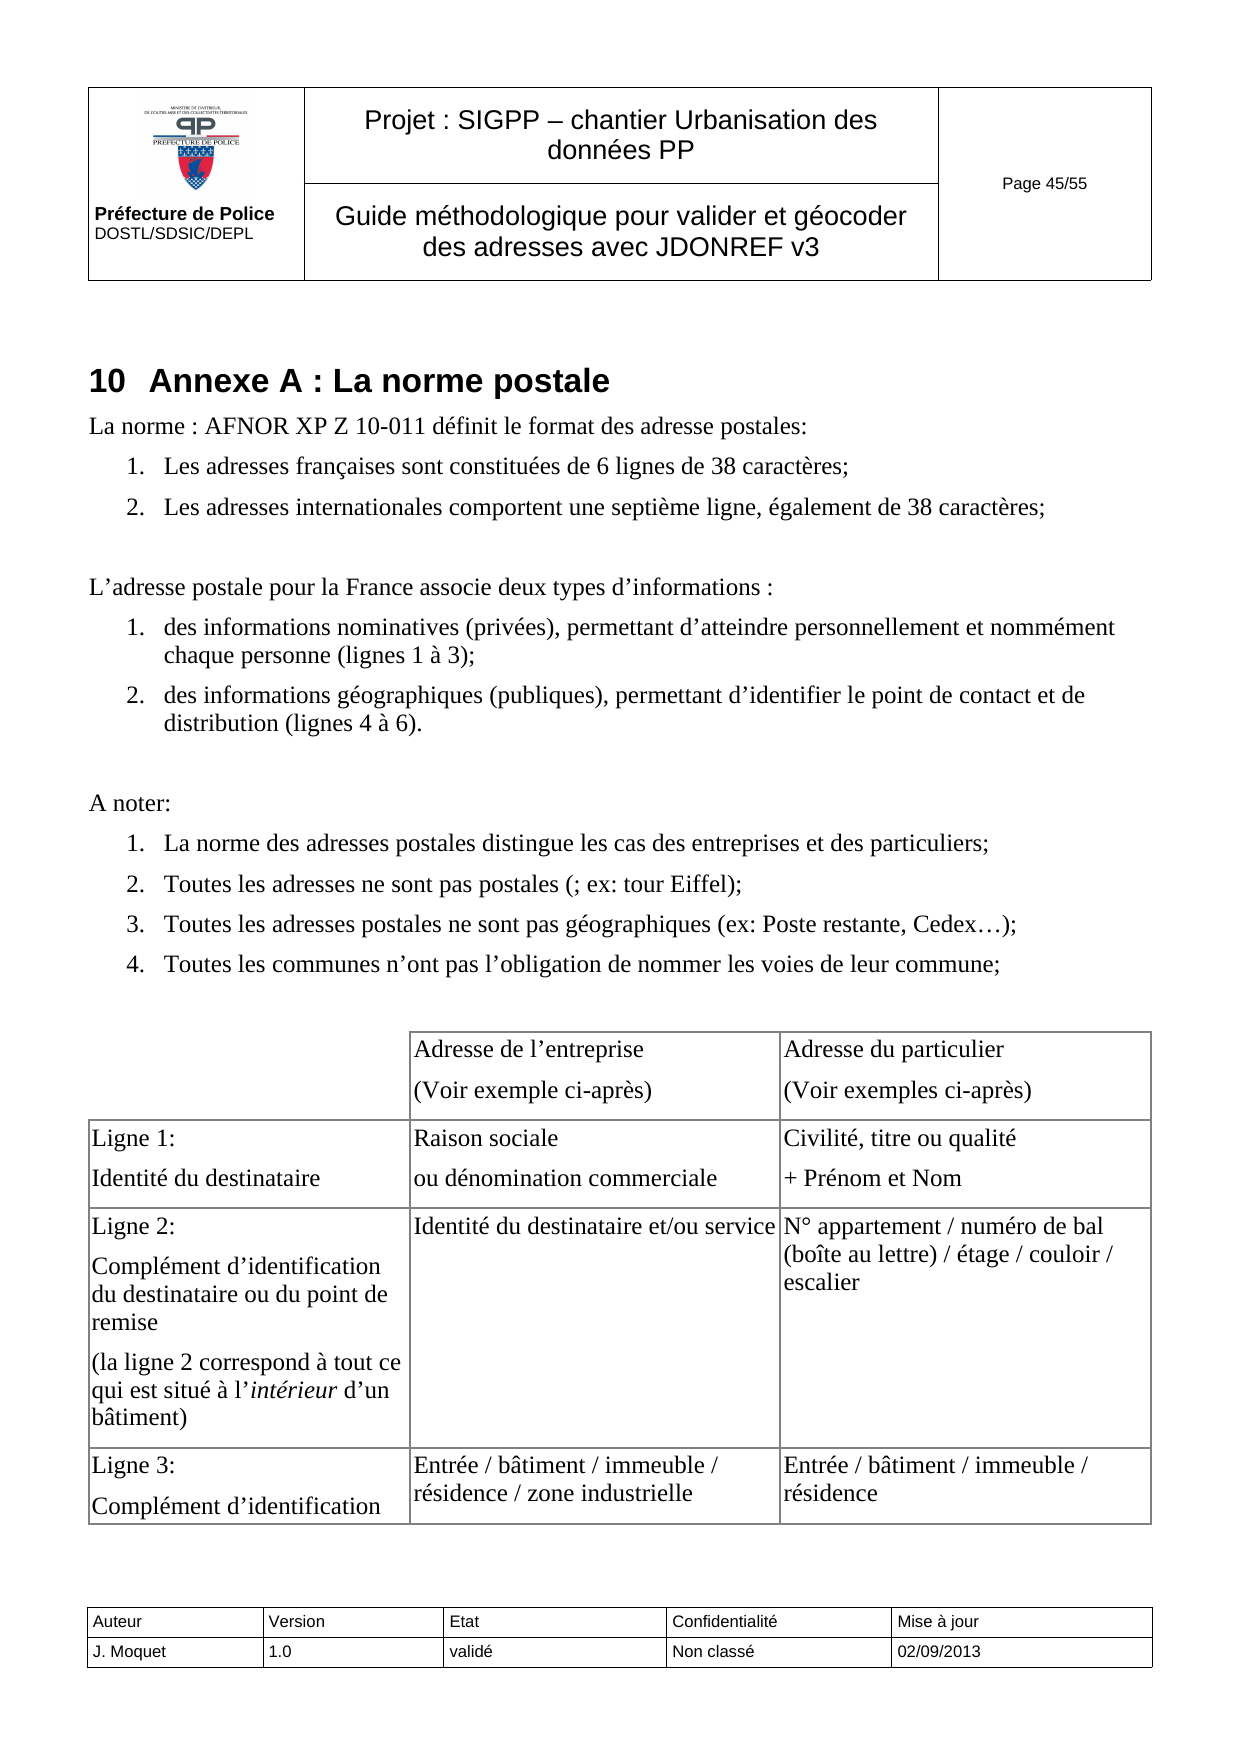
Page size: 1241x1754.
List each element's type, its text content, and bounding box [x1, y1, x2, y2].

text L’adresse postale pour la France associe deux types d’informations : [88, 573, 1152, 601]
list des informations géographiques (publiques), permettant d’identifier le point de contact et de distribution (lignes 4 à 6). [126, 681, 1152, 737]
table_cell N° appartement / numéro de bal (boîte au lettre) / étage / couloir / escalier [781, 1209, 1150, 1447]
subtitle Annexe A : La norme postale [88, 362, 1152, 400]
table_cell Identité du destinataire et/ou service [411, 1209, 779, 1447]
table_header [89, 1031, 409, 1119]
list Les adresses françaises sont constituées de 6 lignes de 38 caractères; [126, 452, 1152, 480]
list Les adresses internationales comportent une septième ligne, également de 38 caractères; [126, 493, 1152, 520]
list Toutes les adresses postales ne sont pas géographiques (ex: Poste restante, Cedex…); [126, 910, 1152, 938]
table_cell Ligne 1: Identité du destinataire [90, 1121, 409, 1207]
table_cell Raison sociale ou dénomination commerciale [411, 1121, 779, 1207]
table_cell Entrée / bâtiment / immeuble / résidence / zone industrielle [411, 1449, 779, 1522]
list des informations nominatives (privées), permettant d’atteindre personnellement et nommément chaque personne (lignes 1 à 3); [126, 613, 1152, 669]
table_header Adresse de l’entreprise (Voir exemple ci-après) [411, 1033, 779, 1119]
text A noter: [88, 789, 1152, 817]
text La norme : AFNOR XP Z 10-011 définit le format des adresse postales: [88, 412, 1152, 440]
table_cell Ligne 2: Complément d’identification du destinataire ou du point de remise (la ligne 2 correspond à tout ce qui est situé à l’intérieur d’un bâtiment) [90, 1209, 409, 1447]
table_header Adresse du particulier (Voir exemples ci-après) [781, 1033, 1150, 1119]
table_cell Entrée / bâtiment / immeuble / résidence [781, 1449, 1150, 1522]
picture [141, 92, 252, 203]
list Toutes les adresses ne sont pas postales (; ex: tour Eiffel); [126, 870, 1152, 897]
list La norme des adresses postales distingue les cas des entreprises et des particuliers; [126, 829, 1152, 857]
table_cell Ligne 3: Complément d’identification [90, 1449, 409, 1522]
table_cell Civilité, titre ou qualité + Prénom et Nom [781, 1121, 1150, 1207]
list Toutes les communes n’ont pas l’obligation de nommer les voies de leur commune; [126, 950, 1152, 978]
